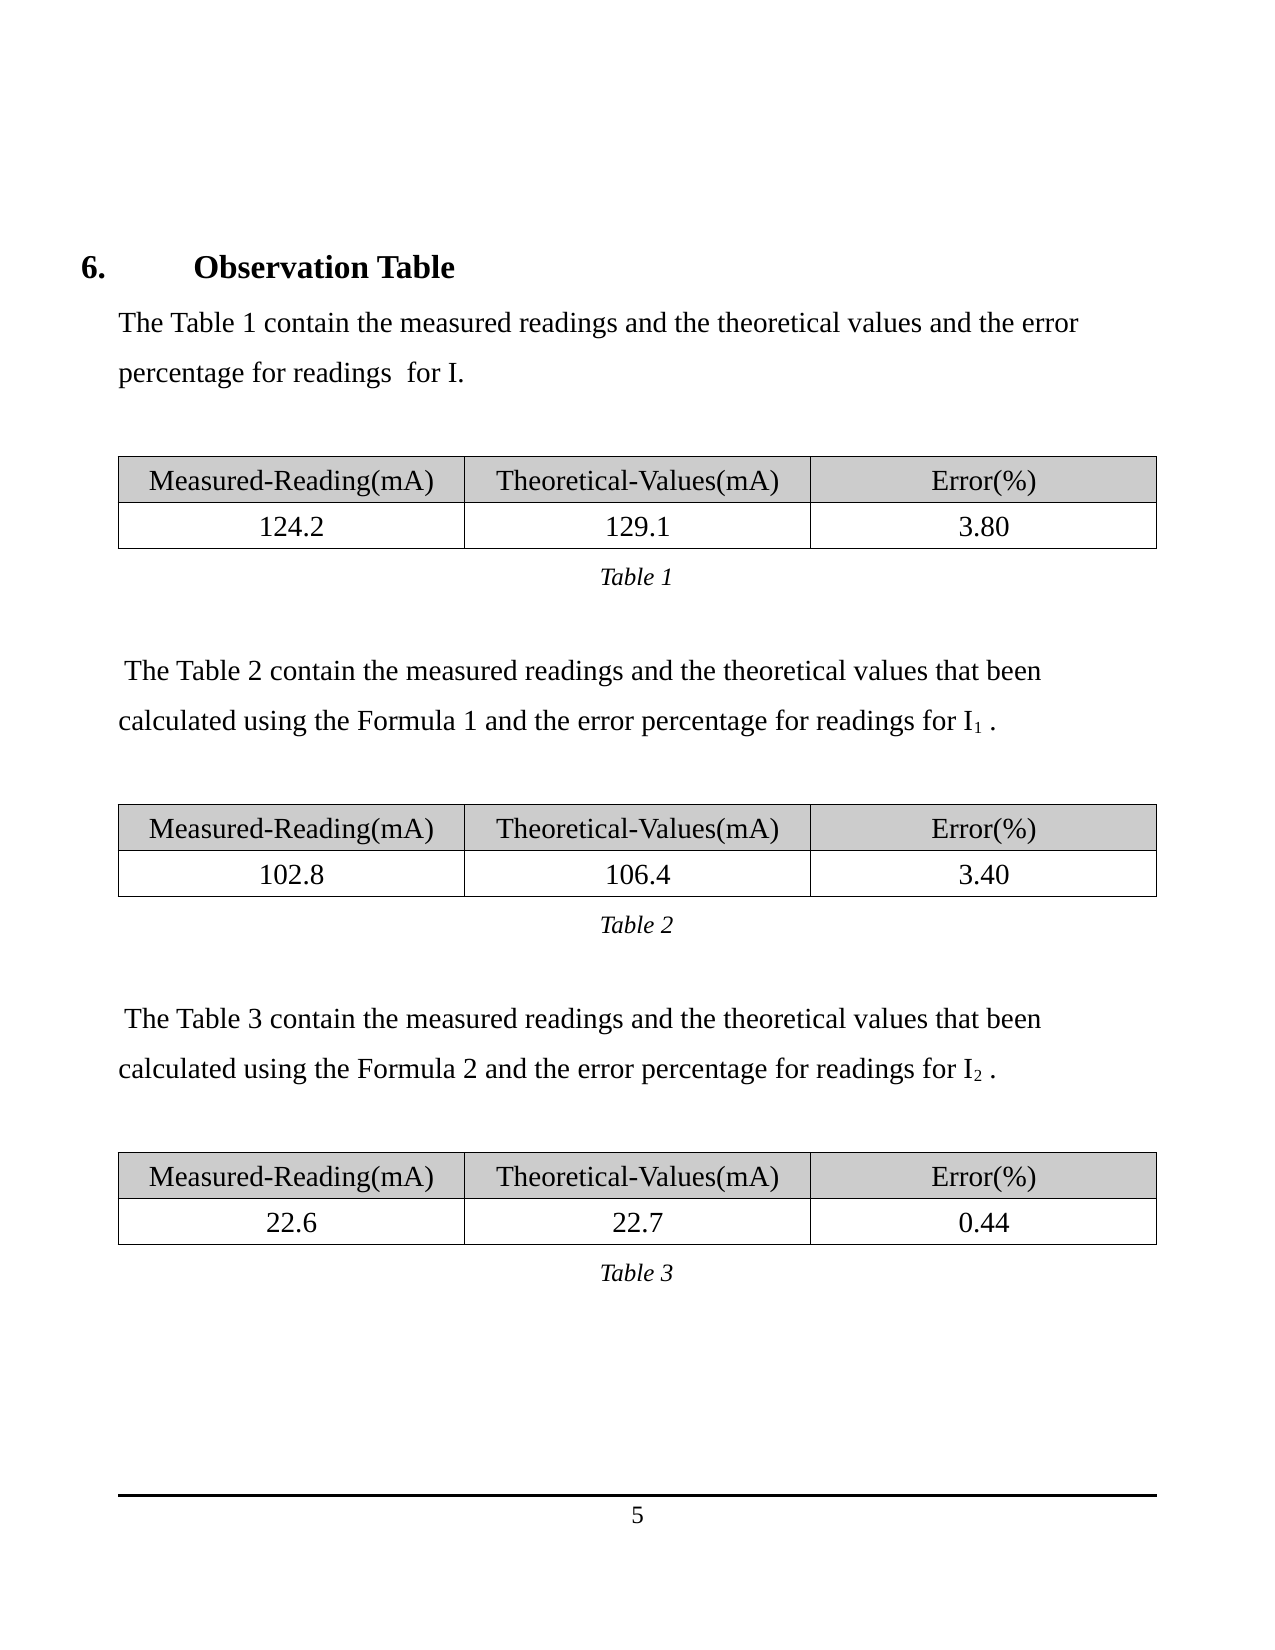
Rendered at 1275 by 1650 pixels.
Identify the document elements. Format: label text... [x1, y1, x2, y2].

text Table 1 [118, 562, 1157, 590]
text The Table 3 contain the measured readings and the theoretical values that been calculated using the Formula 2 and the error percentage for readings for I2 . [81, 1001, 1157, 1085]
table_cell 22.7 [465, 1199, 810, 1244]
table_cell 22.6 [119, 1199, 464, 1244]
table_header Measured-Reading(mA) [119, 805, 464, 850]
text The Table 2 contain the measured readings and the theoretical values that been calculated using the Formula 1 and the error percentage for readings for I1 . [81, 653, 1157, 737]
table_cell 124.2 [119, 503, 464, 548]
table_cell 106.4 [465, 851, 810, 896]
table_cell 129.1 [465, 503, 810, 548]
table_header Error(%) [811, 805, 1156, 850]
text Table 3 [118, 1258, 1157, 1287]
table_cell 3.80 [811, 503, 1156, 548]
list Observation Table [81, 247, 1157, 286]
table_cell 102.8 [119, 851, 464, 896]
table_cell 3.40 [811, 851, 1156, 896]
table_header Measured-Reading(mA) [119, 457, 464, 502]
table_header Measured-Reading(mA) [119, 1153, 464, 1198]
text Table 2 [118, 910, 1157, 938]
list The Table 1 contain the measured readings and the theoretical values and the error percentage for readings for I. [81, 305, 1157, 389]
table_header Error(%) [811, 1153, 1156, 1198]
table_cell 0.44 [811, 1199, 1156, 1244]
table_header Theoretical-Values(mA) [465, 1153, 810, 1198]
table_header Theoretical-Values(mA) [465, 457, 810, 502]
table_header Theoretical-Values(mA) [465, 805, 810, 850]
table_header Error(%) [811, 457, 1156, 502]
